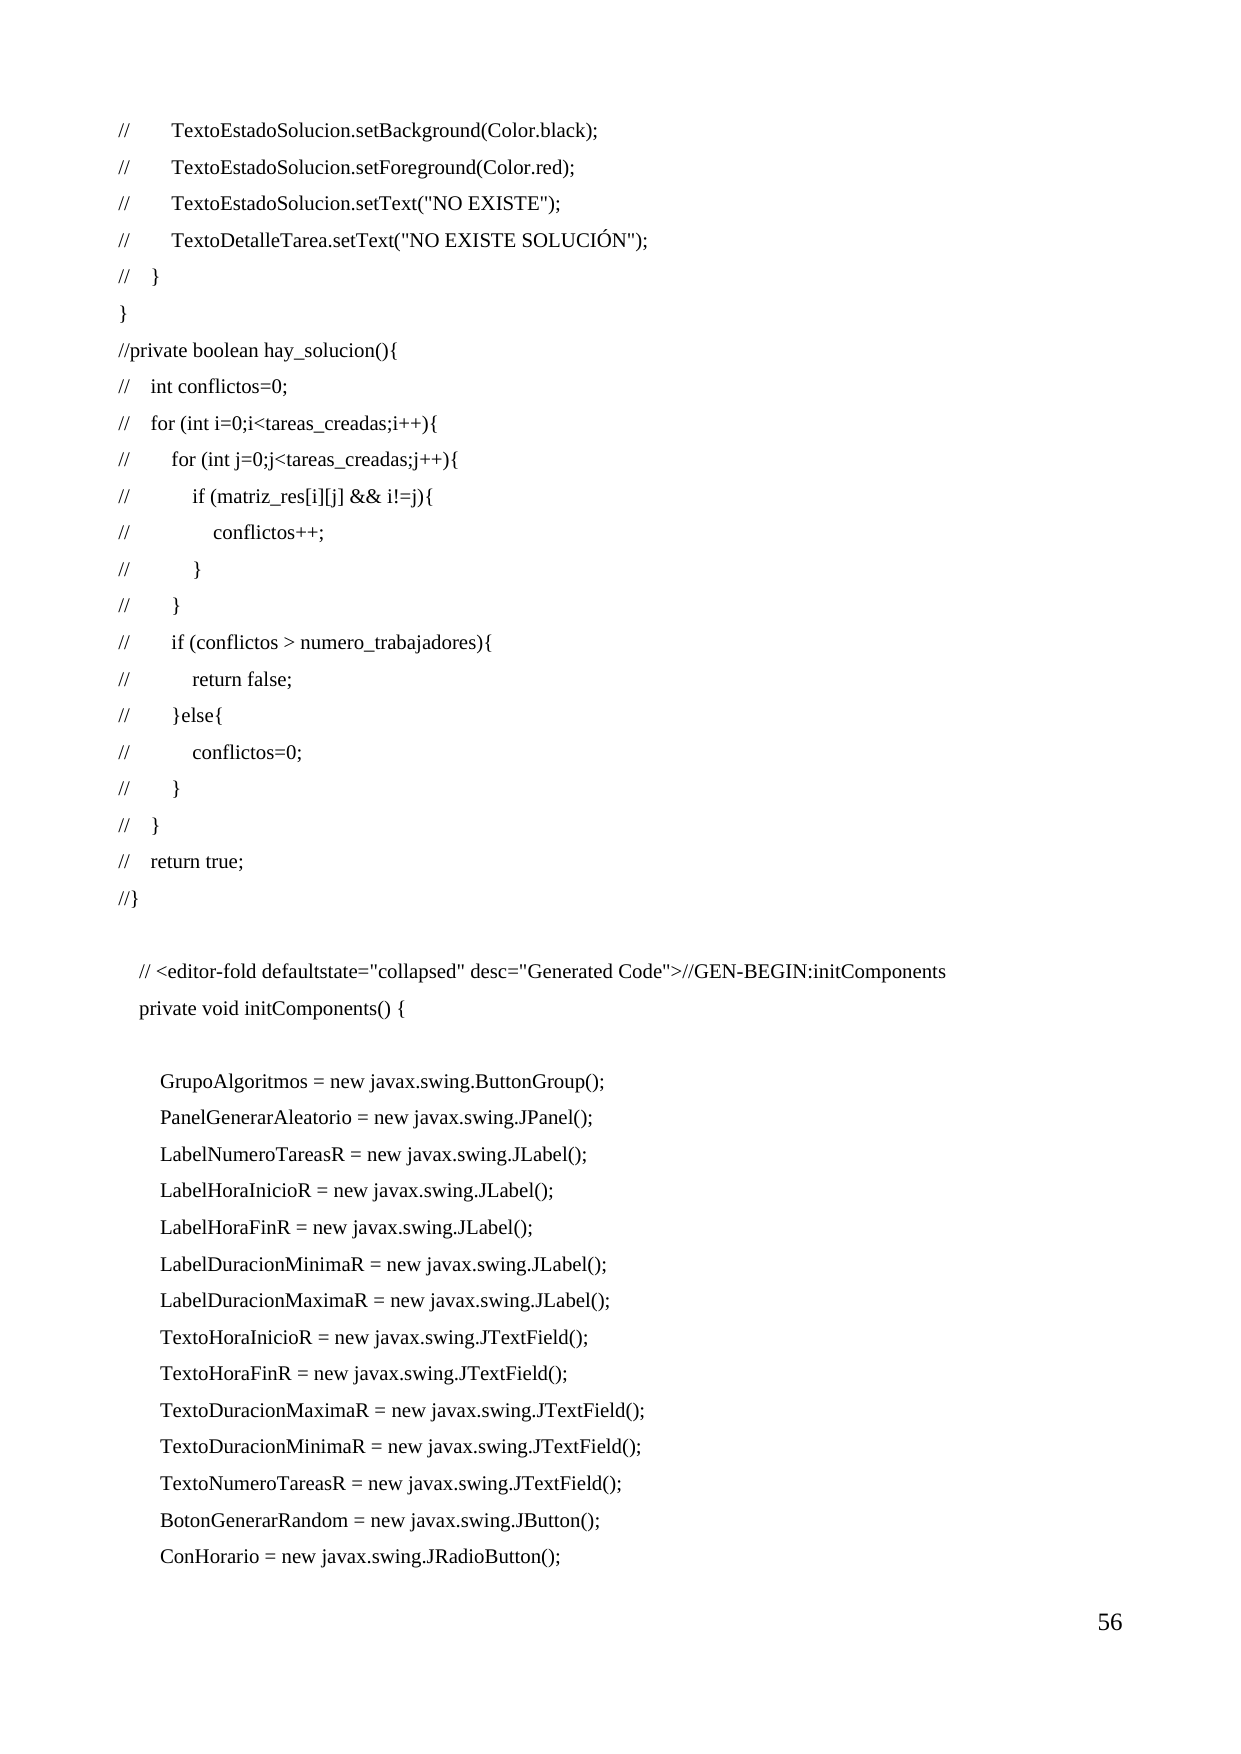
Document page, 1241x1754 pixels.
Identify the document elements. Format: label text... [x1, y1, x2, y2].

text // return false; [118, 667, 1122, 691]
text // int conflictos=0; [118, 374, 1122, 398]
text //} [118, 886, 1122, 910]
text // if (matriz_res[i][j] && i!=j){ [118, 484, 1122, 508]
text TextoHoraFinR = new javax.swing.JTextField(); [118, 1361, 1122, 1385]
text // conflictos=0; [118, 740, 1122, 764]
text // TextoEstadoSolucion.setBackground(Color.black); [118, 118, 1122, 142]
text // conflictos++; [118, 520, 1122, 544]
text GrupoAlgoritmos = new javax.swing.ButtonGroup(); [118, 1069, 1122, 1093]
text private void initComponents() { [118, 996, 1122, 1020]
text // return true; [118, 849, 1122, 873]
text LabelHoraFinR = new javax.swing.JLabel(); [118, 1215, 1122, 1239]
text TextoDuracionMinimaR = new javax.swing.JTextField(); [118, 1434, 1122, 1458]
text // } [118, 557, 1122, 581]
text // } [118, 264, 1122, 288]
text LabelDuracionMinimaR = new javax.swing.JLabel(); [118, 1252, 1122, 1276]
text TextoHoraInicioR = new javax.swing.JTextField(); [118, 1325, 1122, 1349]
text } [118, 301, 1122, 325]
text PanelGenerarAleatorio = new javax.swing.JPanel(); [118, 1105, 1122, 1129]
text TextoNumeroTareasR = new javax.swing.JTextField(); [118, 1471, 1122, 1495]
text // } [118, 813, 1122, 837]
text LabelNumeroTareasR = new javax.swing.JLabel(); [118, 1142, 1122, 1166]
text BotonGenerarRandom = new javax.swing.JButton(); [118, 1507, 1122, 1532]
text // } [118, 593, 1122, 617]
text // <editor-fold defaultstate="collapsed" desc="Generated Code">//GEN-BEGIN:initComponents [118, 959, 1122, 983]
text TextoDuracionMaximaR = new javax.swing.JTextField(); [118, 1398, 1122, 1422]
text ConHorario = new javax.swing.JRadioButton(); [118, 1544, 1122, 1568]
text LabelHoraInicioR = new javax.swing.JLabel(); [118, 1178, 1122, 1202]
text // TextoEstadoSolucion.setText("NO EXISTE"); [118, 191, 1122, 215]
text // } [118, 776, 1122, 800]
text // TextoEstadoSolucion.setForeground(Color.red); [118, 155, 1122, 179]
text // for (int i=0;i<tareas_creadas;i++){ [118, 411, 1122, 435]
text // if (conflictos > numero_trabajadores){ [118, 630, 1122, 654]
text // TextoDetalleTarea.setText("NO EXISTE SOLUCIÓN"); [118, 228, 1122, 252]
text // for (int j=0;j<tareas_creadas;j++){ [118, 447, 1122, 471]
text LabelDuracionMaximaR = new javax.swing.JLabel(); [118, 1288, 1122, 1312]
text // }else{ [118, 703, 1122, 727]
text //private boolean hay_solucion(){ [118, 337, 1122, 362]
